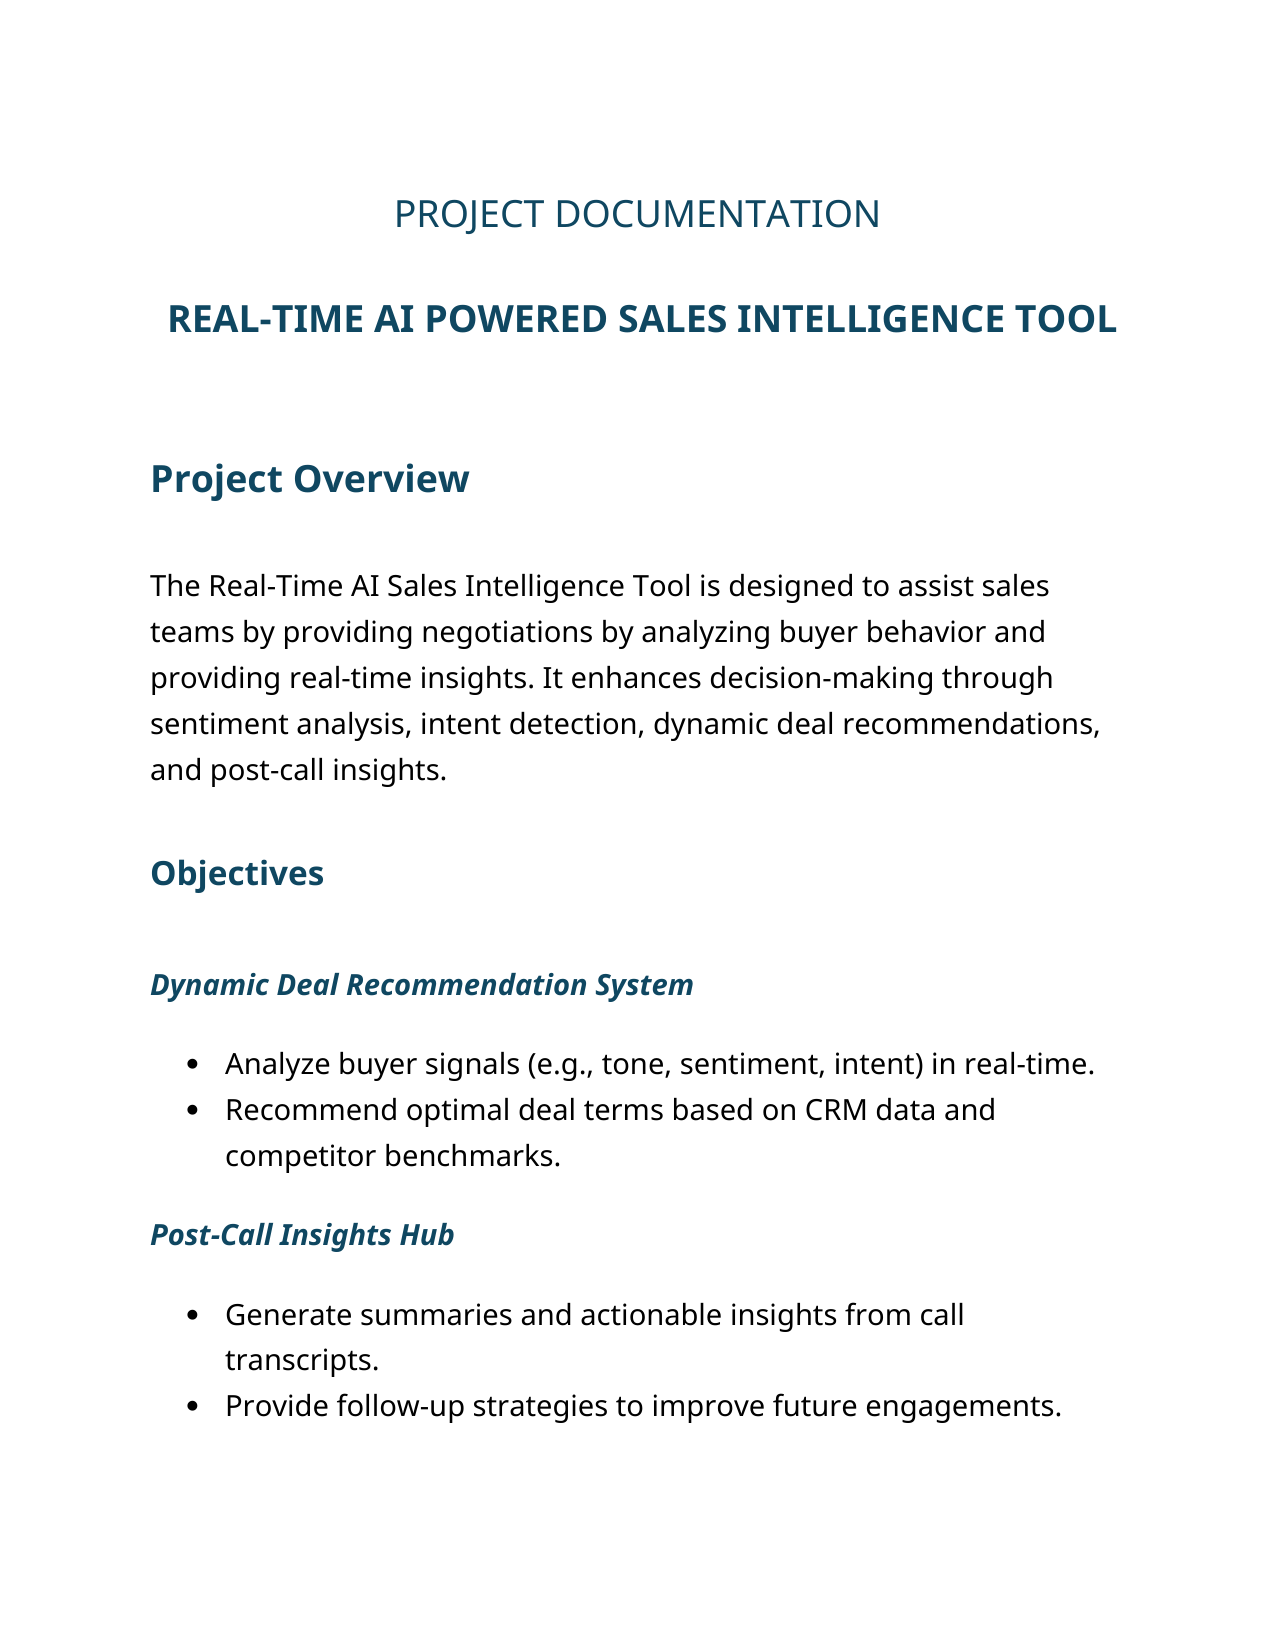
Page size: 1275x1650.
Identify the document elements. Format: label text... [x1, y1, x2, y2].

subtitle Post-Call Insights Hub [150, 1214, 1125, 1254]
subtitle Dynamic Deal Recommendation System [150, 964, 1125, 1004]
subtitle Project Overview [150, 452, 1125, 503]
text The Real-Time AI Sales Intelligence Tool is designed to assist sales teams by providing negotiations by analyzing buyer behavior and providing real-time insights. It enhances decision-making through sentiment analysis, intent detection, dynamic deal recommendations, and post-call insights. [150, 565, 1125, 789]
subtitle Objectives [150, 849, 1125, 895]
list Provide follow-up strategies to improve future engagements. [187, 1386, 1125, 1425]
list Generate summaries and actionable insights from call transcripts. [187, 1294, 1125, 1379]
list Recommend optimal deal terms based on CRM data and competitor benchmarks. [187, 1089, 1125, 1175]
subtitle REAL-TIME AI POWERED SALES INTELLIGENCE TOOL [150, 292, 1125, 343]
list Analyze buyer signals (e.g., tone, sentiment, intent) in real-time. [187, 1043, 1125, 1083]
subtitle PROJECT DOCUMENTATION [150, 187, 1125, 238]
